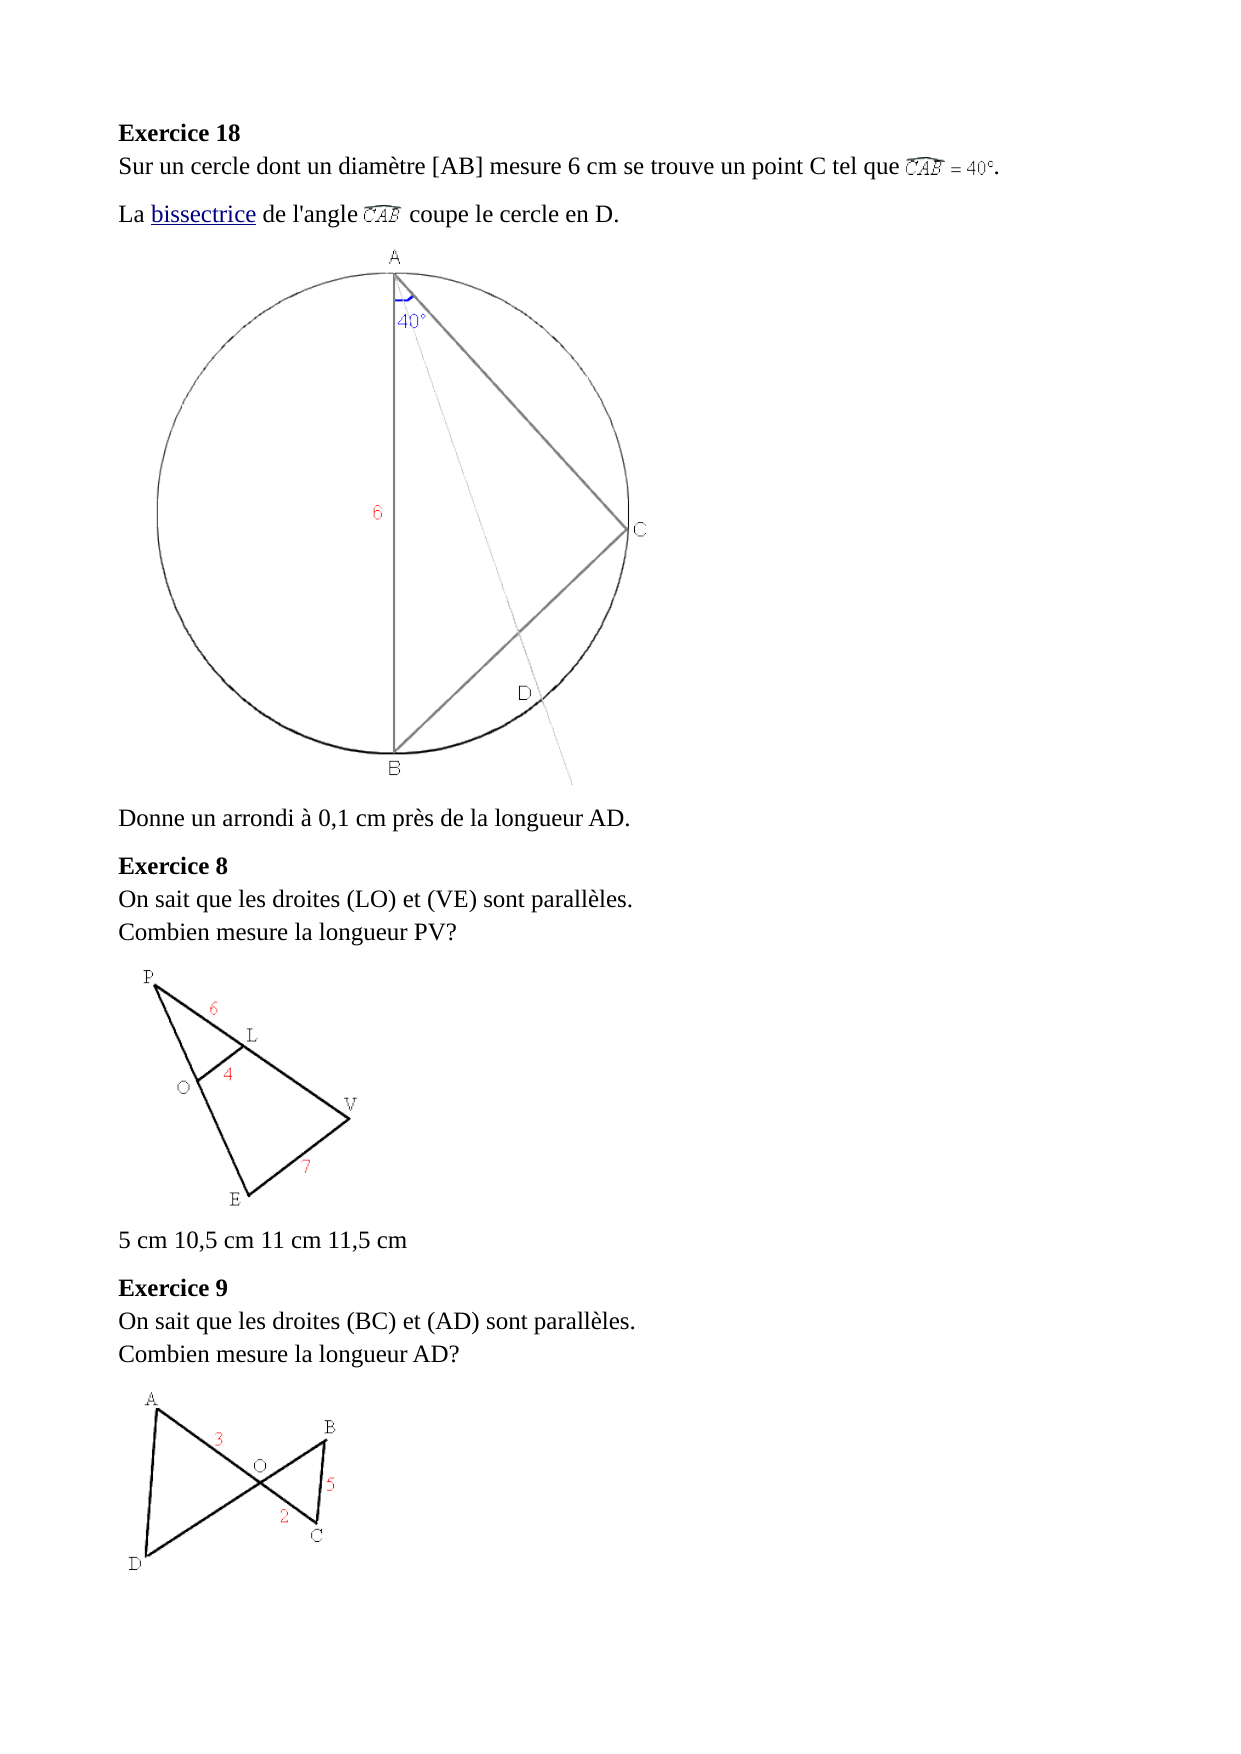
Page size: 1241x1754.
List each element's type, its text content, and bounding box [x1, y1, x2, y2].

text Exercice 18 Sur un cercle dont un diamètre [AB] mesure 6 cm se trouve un point C tel que . [118, 118, 1122, 180]
picture [906, 157, 994, 175]
picture [118, 246, 674, 785]
text Exercice 8 On sait que les droites (LO) et (VE) sont parallèles. Combien mesure la longueur PV? [118, 851, 1122, 946]
text Donne un arrondi à 0,1 cm près de la longueur AD. [118, 803, 1122, 832]
text La bissectrice de l'angle coupe le cercle en D. [118, 199, 1122, 227]
text Exercice 9 On sait que les droites (BC) et (AD) sont parallèles. Combien mesure la longueur AD? [118, 1273, 1122, 1368]
picture [118, 1386, 361, 1591]
picture [364, 205, 403, 222]
text 5 cm 10,5 cm 11 cm 11,5 cm [118, 1226, 1122, 1254]
picture [118, 964, 361, 1207]
